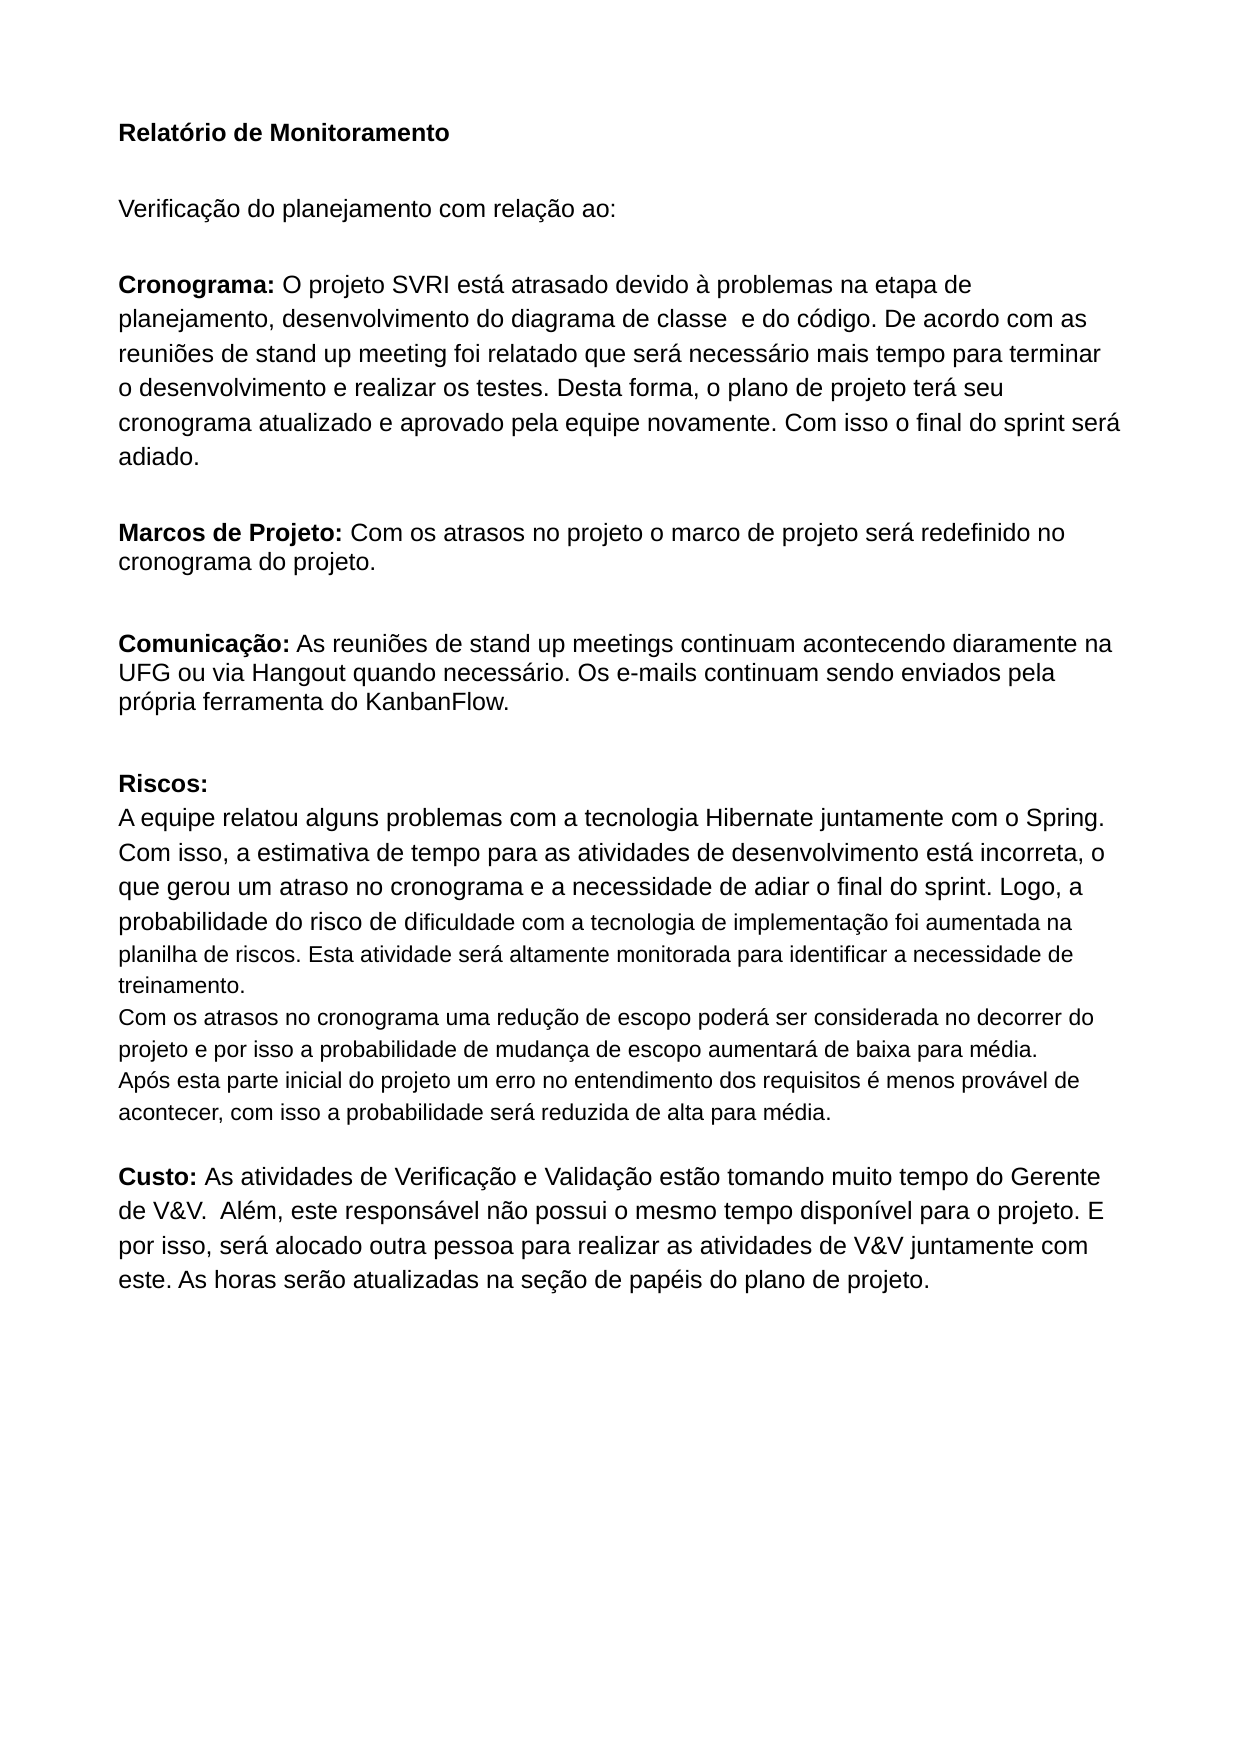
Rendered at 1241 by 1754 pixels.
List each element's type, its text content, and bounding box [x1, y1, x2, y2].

text Relatório de Monitoramento [118, 118, 1122, 147]
text A equipe relatou alguns problemas com a tecnologia Hibernate juntamente com o Spring. Com isso, a estimativa de tempo para as atividades de desenvolvimento está incorreta, o que gerou um atraso no cronograma e a necessidade de adiar o final do sprint. Logo, a probabilidade do risco de dificuldade com a tecnologia de implementação foi aumentada na planilha de riscos. Esta atividade será altamente monitorada para identificar a necessidade de treinamento. [118, 803, 1122, 999]
text Cronograma: O projeto SVRI está atrasado devido à problemas na etapa de planejamento, desenvolvimento do diagrama de classe e do código. De acordo com as reuniões de stand up meeting foi relatado que será necessário mais tempo para terminar o desenvolvimento e realizar os testes. Desta forma, o plano de projeto terá seu cronograma atualizado e aprovado pela equipe novamente. Com isso o final do sprint será adiado. [118, 269, 1122, 471]
text Verificação do planejamento com relação ao: [118, 194, 1122, 223]
text Com os atrasos no cronograma uma redução de escopo poderá ser considerada no decorrer do projeto e por isso a probabilidade de mudança de escopo aumentará de baixa para média. [118, 1004, 1122, 1062]
text Após esta parte inicial do projeto um erro no entendimento dos requisitos é menos provável de acontecer, com isso a probabilidade será reduzida de alta para média. [118, 1067, 1122, 1125]
text Marcos de Projeto: Com os atrasos no projeto o marco de projeto será redefinido no cronograma do projeto. [118, 518, 1122, 575]
text Custo: As atividades de Verificação e Validação estão tomando muito tempo do Gerente de V&V. Além, este responsável não possui o mesmo tempo disponível para o projeto. E por isso, será alocado outra pessoa para realizar as atividades de V&V juntamente com este. As horas serão atualizadas na seção de papéis do plano de projeto. [118, 1162, 1122, 1294]
text Riscos: [118, 769, 1122, 798]
text Comunicação: As reuniões de stand up meetings continuam acontecendo diaramente na UFG ou via Hangout quando necessário. Os e-mails continuam sendo enviados pela própria ferramenta do KanbanFlow. [118, 629, 1122, 715]
